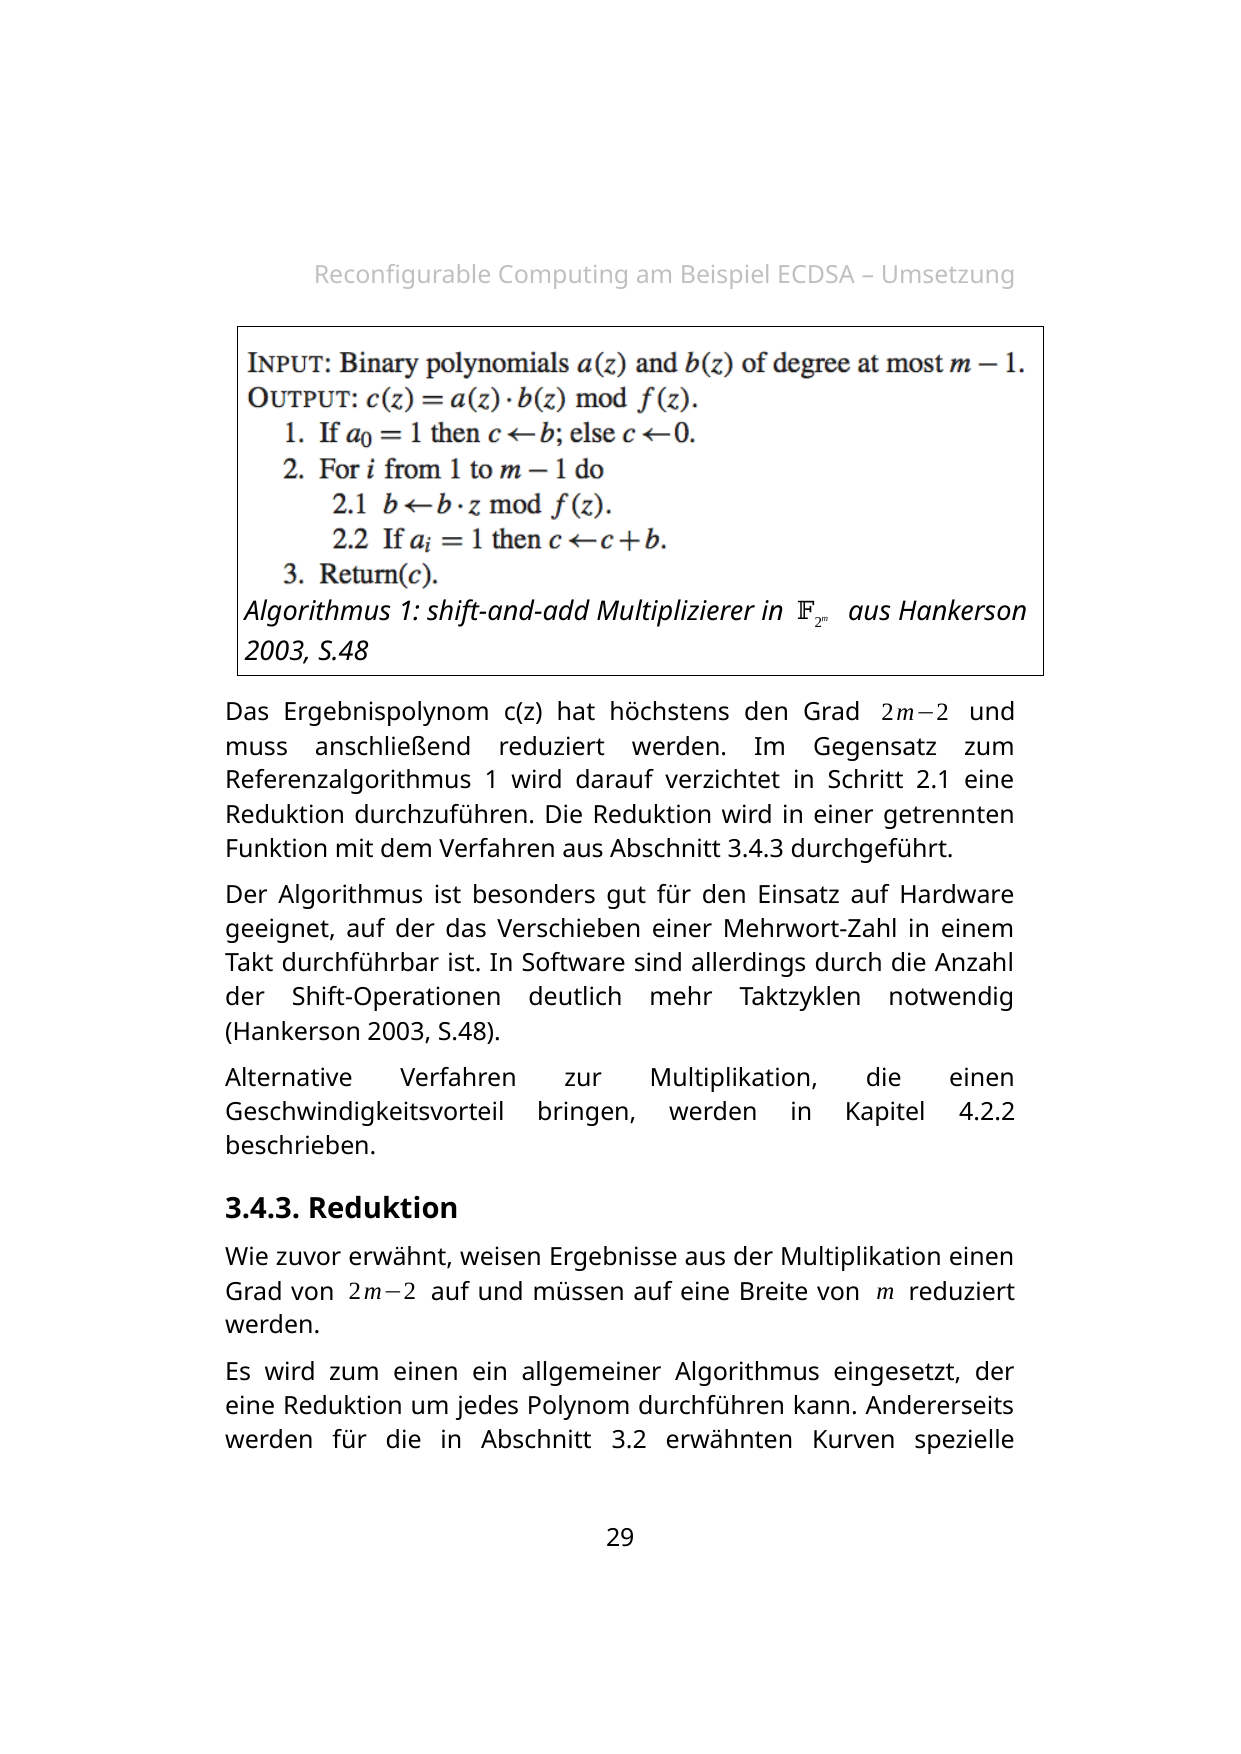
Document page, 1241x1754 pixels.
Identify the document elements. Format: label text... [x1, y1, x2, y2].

picture [244, 346, 1035, 591]
text Der Algorithmus ist besonders gut für den Einsatz auf Hardware geeignet, auf der das Verschieben einer Mehrwort-Zahl in einem Takt durchführbar ist. In Software sind allerdings durch die Anzahl der Shift-Operationen deutlich mehr Taktzyklen notwendig (Hankerson 2003, S.48). [225, 877, 1015, 1047]
text Alternative Verfahren zur Multiplikation, die einen Geschwindigkeitsvorteil bringen, werden in Kapitel 4.2.2 beschrieben. [225, 1060, 1015, 1162]
text Das Ergebnispolynom c(z) hat höchstens den Grad und muss anschließend reduziert werden. Im Gegensatz zum Referenzalgorithmus 1 wird darauf verzichtet in Schritt 2.1 eine Reduktion durchzuführen. Die Reduktion wird in einer getrennten Funktion mit dem Verfahren aus Abschnitt 3.4.3 durchgeführt. [225, 694, 1015, 864]
text Es wird zum einen ein allgemeiner Algorithmus eingesetzt, der eine Reduktion um jedes Polynom durchführen kann. Andererseits werden für die in Abschnitt 3.2 erwähnten Kurven spezielle [225, 1354, 1015, 1456]
text Algorithmus 1: shift-and-add Multiplizierer in aus Hankerson 2003, S.48 [244, 591, 1035, 668]
subtitle Reduktion [225, 1187, 1015, 1227]
text Wie zuvor erwähnt, weisen Ergebnisse aus der Multiplikation einen Grad von auf und müssen auf eine Breite von reduziert werden. [225, 1239, 1015, 1341]
